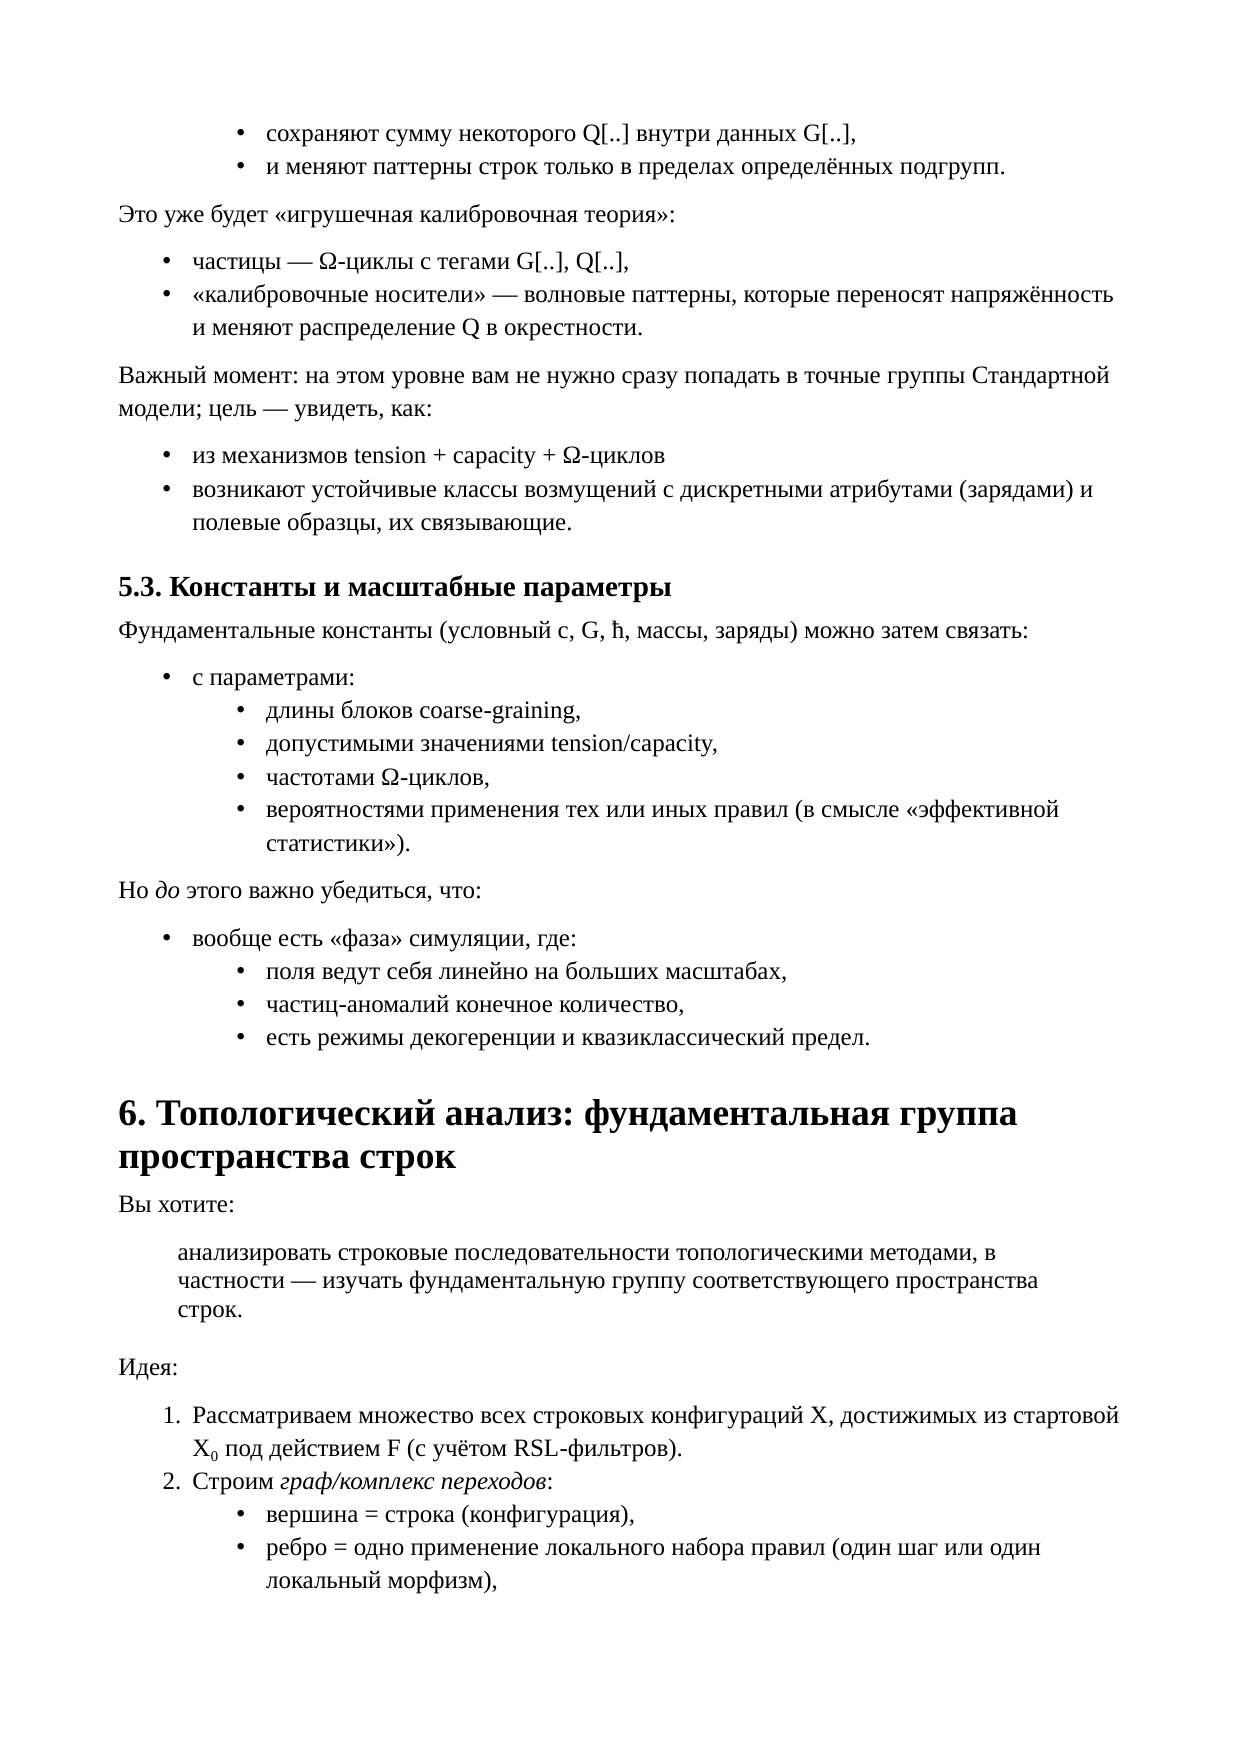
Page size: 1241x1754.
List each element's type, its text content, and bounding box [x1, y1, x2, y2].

list ребро = одно применение локального набора правил (один шаг или один локальный морфизм), [236, 1532, 1122, 1594]
list Рассматриваем множество всех строковых конфигураций X, достижимых из стартовой X₀ под действием F (с учётом RSL‑фильтров). [162, 1400, 1122, 1462]
list длины блоков coarse‑graining, [236, 696, 1122, 724]
list из механизмов tension + capacity + Ω‑циклов [162, 441, 1122, 469]
subtitle 5.3. Константы и масштабные параметры [118, 569, 1122, 602]
list сохраняют сумму некоторого Q[..] внутри данных G[..], [236, 118, 1122, 147]
text Это уже будет «игрушечная калибровочная теория»: [118, 199, 1122, 227]
text Вы хотите: [118, 1189, 1122, 1218]
list допустимыми значениями tension/capacity, [236, 728, 1122, 757]
subtitle 6. Топологический анализ: фундаментальная группа пространства строк [118, 1090, 1122, 1177]
text Но до этого важно убедиться, что: [118, 875, 1122, 904]
list вершина = строка (конфигурация), [236, 1499, 1122, 1528]
text Идея: [118, 1352, 1122, 1381]
list есть режимы декогеренции и квазиклассический предел. [236, 1022, 1122, 1051]
list вероятностями применения тех или иных правил (в смысле «эффективной статистики»). [236, 794, 1122, 856]
text Фундаментальные константы (условный c, G, ħ, массы, заряды) можно затем связать: [118, 615, 1122, 644]
text анализировать строковые последовательности топологическими методами, в частности — изучать фундаментальную группу соответствующего пространства строк. [177, 1237, 1063, 1323]
list «калибровочные носители» — волновые паттерны, которые переносят напряжённость и меняют распределение Q в окрестности. [162, 279, 1122, 341]
list частиц‑аномалий конечное количество, [236, 989, 1122, 1018]
text Важный момент: на этом уровне вам не нужно сразу попадать в точные группы Стандартной модели; цель — увидеть, как: [118, 360, 1122, 422]
list Строим граф/комплекс переходов: [162, 1466, 1122, 1495]
list возникают устойчивые классы возмущений с дискретными атрибутами (зарядами) и полевые образцы, их связывающие. [162, 474, 1122, 535]
list частицы — Ω‑циклы с тегами G[..], Q[..], [162, 246, 1122, 275]
list частотами Ω‑циклов, [236, 762, 1122, 790]
list и меняют паттерны строк только в пределах определённых подгрупп. [236, 151, 1122, 180]
list поля ведут себя линейно на больших масштабах, [236, 956, 1122, 984]
list вообще есть «фаза» симуляции, где: [162, 923, 1122, 952]
list с параметрами: [162, 662, 1122, 691]
